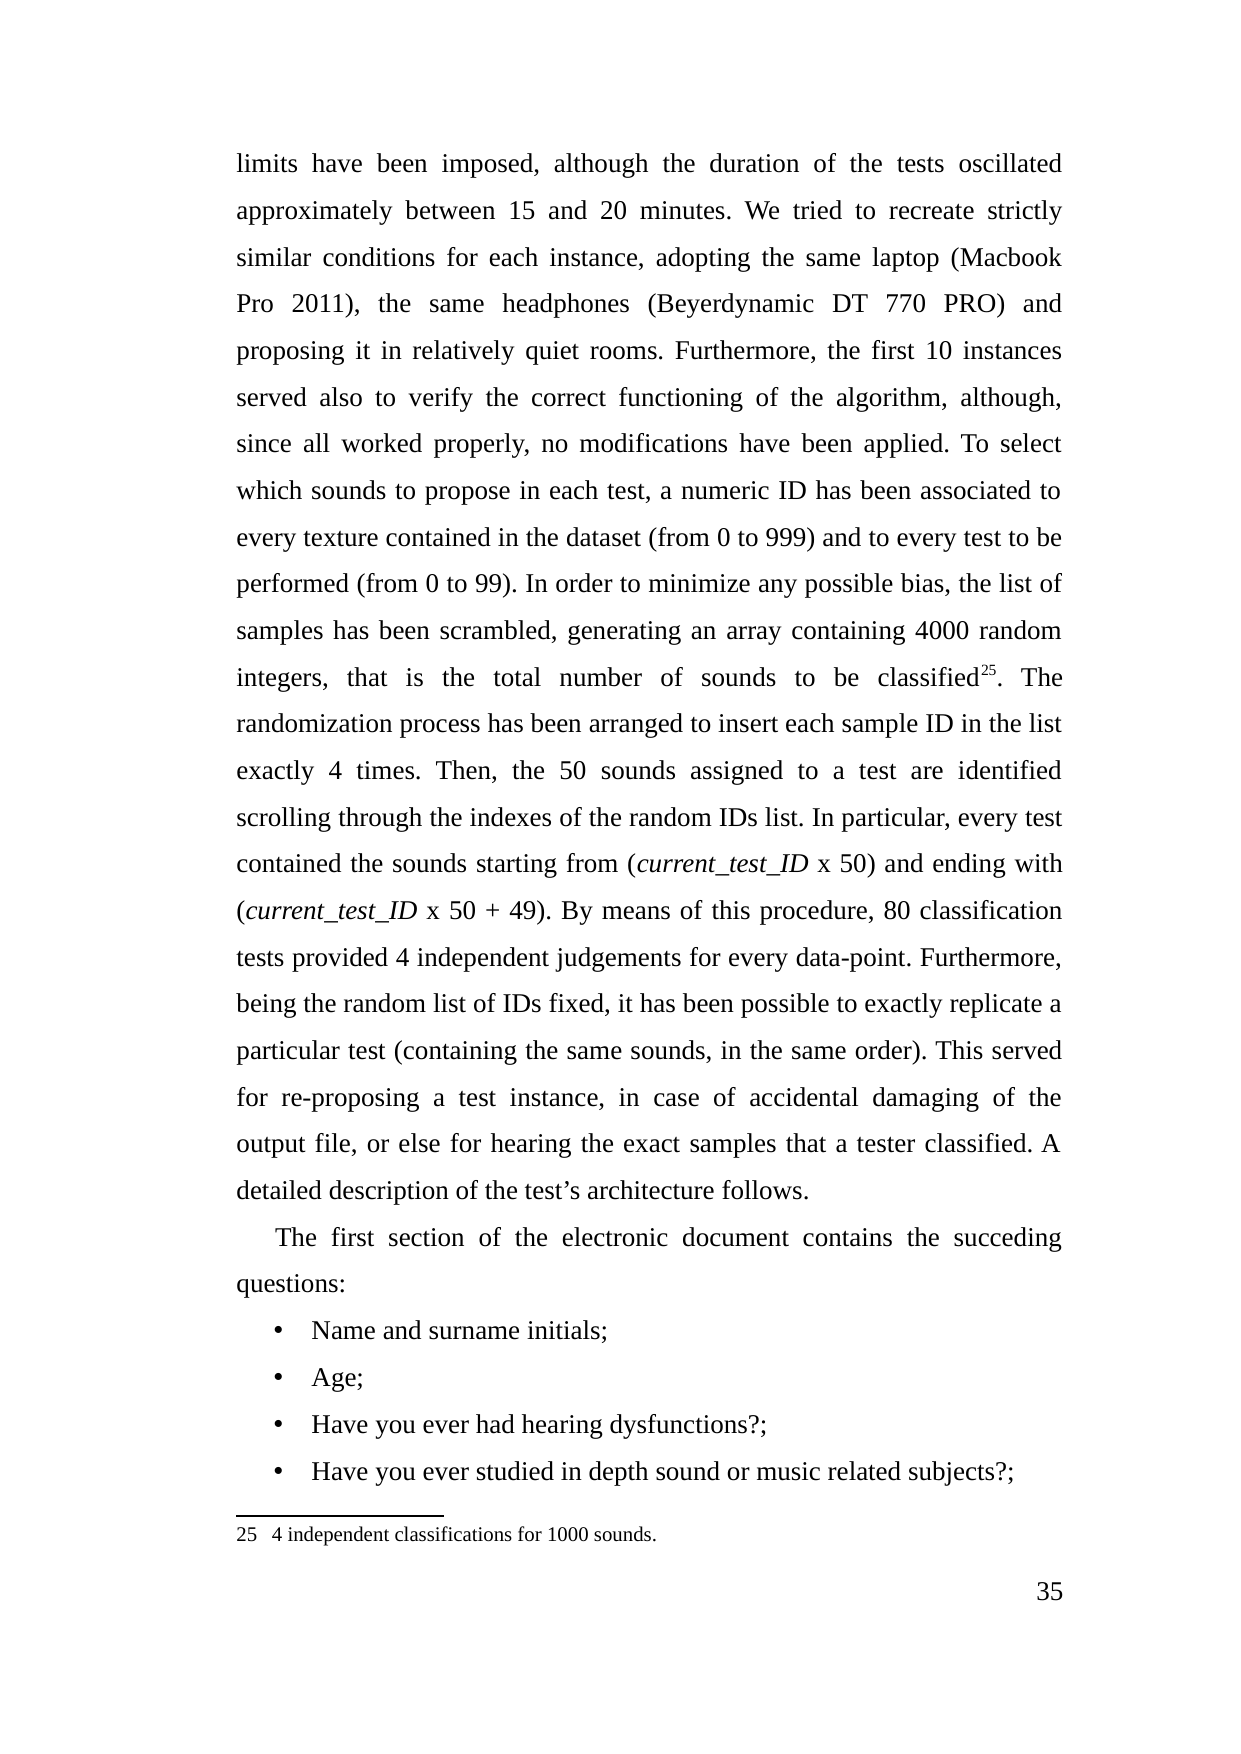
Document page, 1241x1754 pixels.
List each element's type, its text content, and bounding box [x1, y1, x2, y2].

text limits have been imposed, although the duration of the tests oscillated approximately between 15 and 20 minutes. We tried to recreate strictly similar conditions for each instance, adopting the same laptop (Macbook Pro 2011), the same headphones (Beyerdynamic DT 770 PRO) and proposing it in relatively quiet rooms. Furthermore, the first 10 instances served also to verify the correct functioning of the algorithm, although, since all worked properly, no modifications have been applied. To select which sounds to propose in each test, a numeric ID has been associated to every texture contained in the dataset (from 0 to 999) and to every test to be performed (from 0 to 99). In order to minimize any possible bias, the list of samples has been scrambled, generating an array containing 4000 random integers, that is the total number of sounds to be classified. The randomization process has been arranged to insert each sample ID in the list exactly 4 times. Then, the 50 sounds assigned to a test are identified scrolling through the indexes of the random IDs list. In particular, every test contained the sounds starting from (current_test_ID x 50) and ending with (current_test_ID x 50 + 49). By means of this procedure, 80 classification tests provided 4 independent judgements for every data-point. Furthermore, being the random list of IDs fixed, it has been possible to exactly replicate a particular test (containing the same sounds, in the same order). This served for re-proposing a test instance, in case of accidental damaging of the output file, or else for hearing the exact samples that a tester classified. A detailed description of the test’s architecture follows. [236, 148, 1063, 1205]
list Have you ever studied in depth sound or music related subjects?; [274, 1455, 1063, 1486]
list Age; [274, 1361, 1063, 1392]
text 4 independent classifications for 1000 sounds. [236, 1522, 1063, 1546]
list Have you ever had hearing dysfunctions?; [274, 1408, 1063, 1439]
text The first section of the electronic document contains the succeding questions: [236, 1221, 1063, 1299]
list Name and surname initials; [274, 1314, 1063, 1346]
